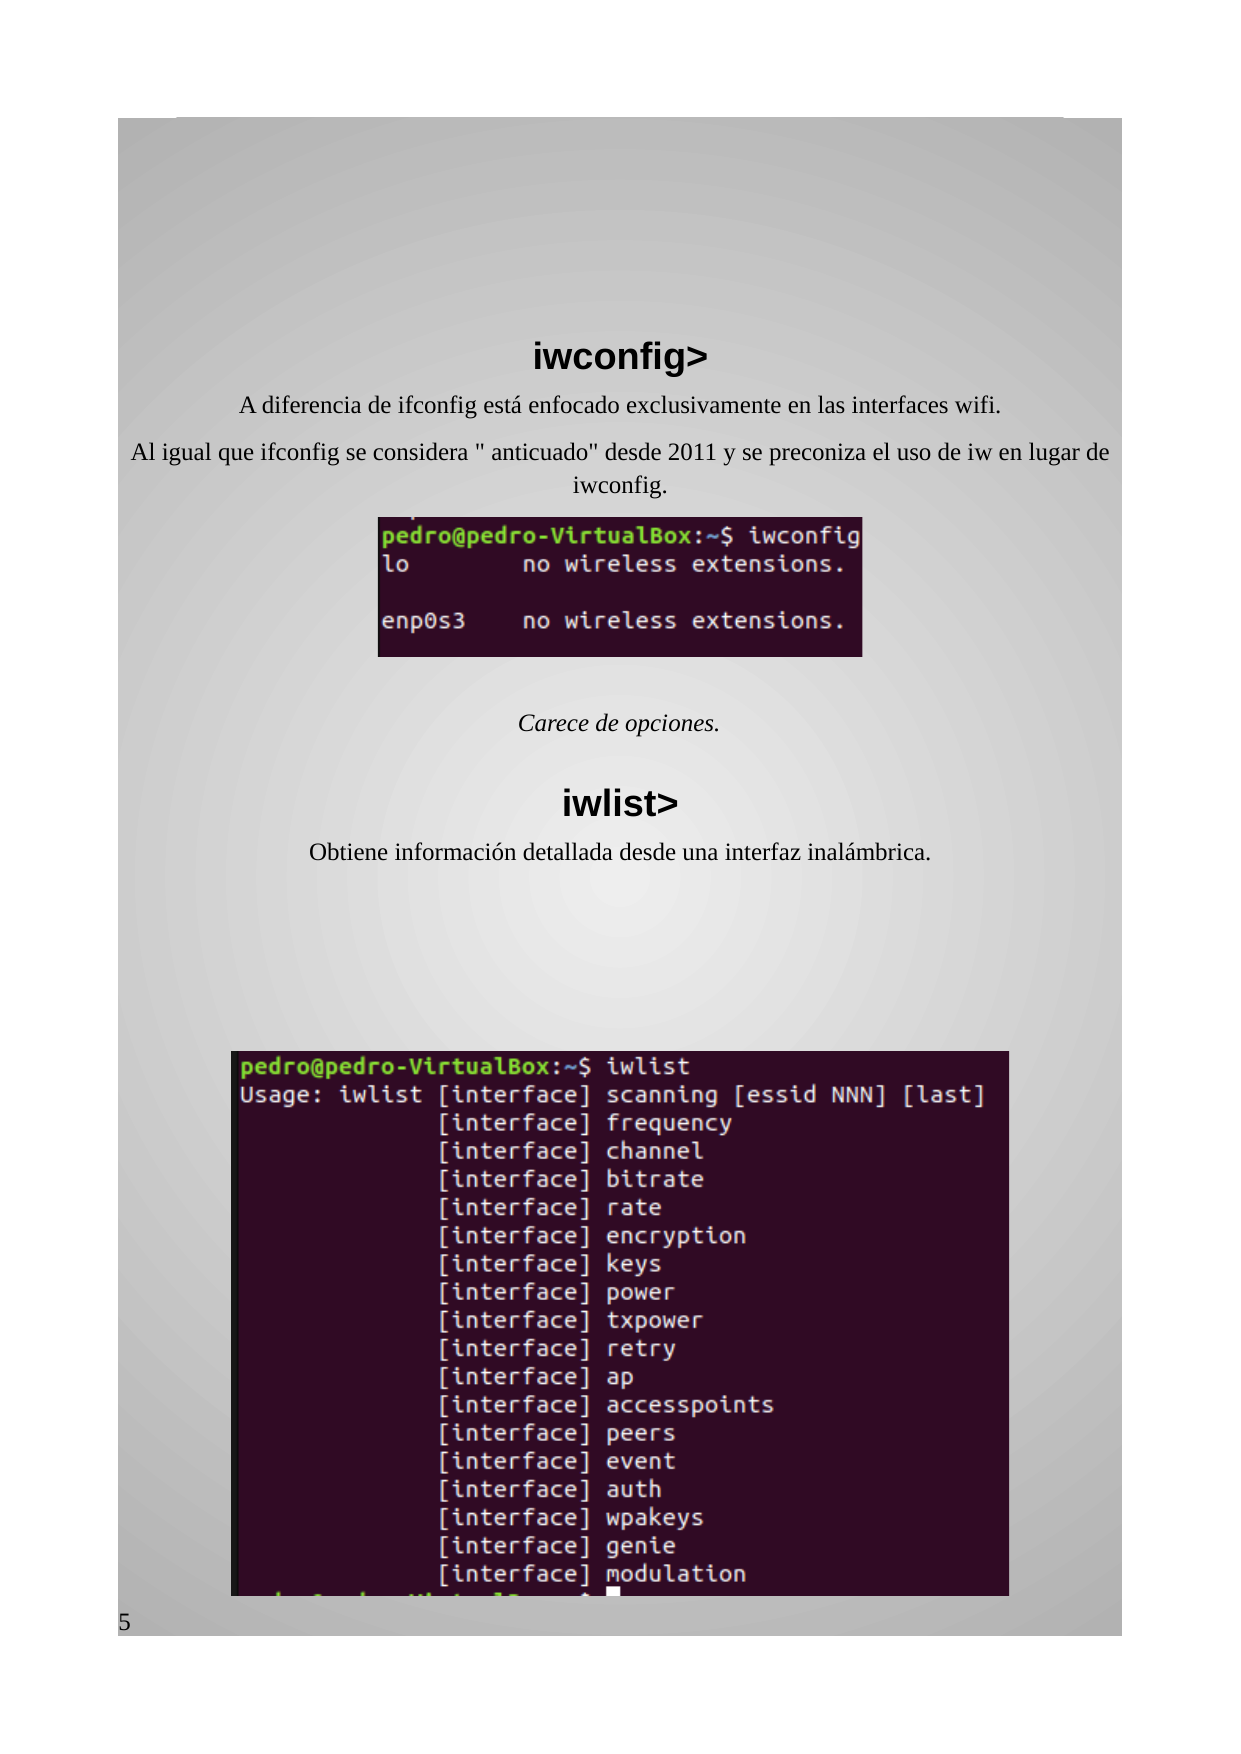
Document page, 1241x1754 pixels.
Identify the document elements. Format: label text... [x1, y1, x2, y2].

picture [377, 517, 863, 657]
text A diferencia de ifconfig está enfocado exclusivamente en las interfaces wifi. [118, 390, 1122, 418]
subtitle iwlist> [118, 781, 1122, 824]
text Al igual que ifconfig se considera " anticuado" desde 2011 y se preconiza el uso de iw en lugar de iwconfig. [118, 437, 1122, 499]
picture [231, 1051, 1010, 1596]
text Carece de opciones. [118, 708, 1122, 737]
text Obtiene información detallada desde una interfaz inalámbrica. [118, 837, 1122, 866]
subtitle iwconfig> [118, 333, 1122, 377]
